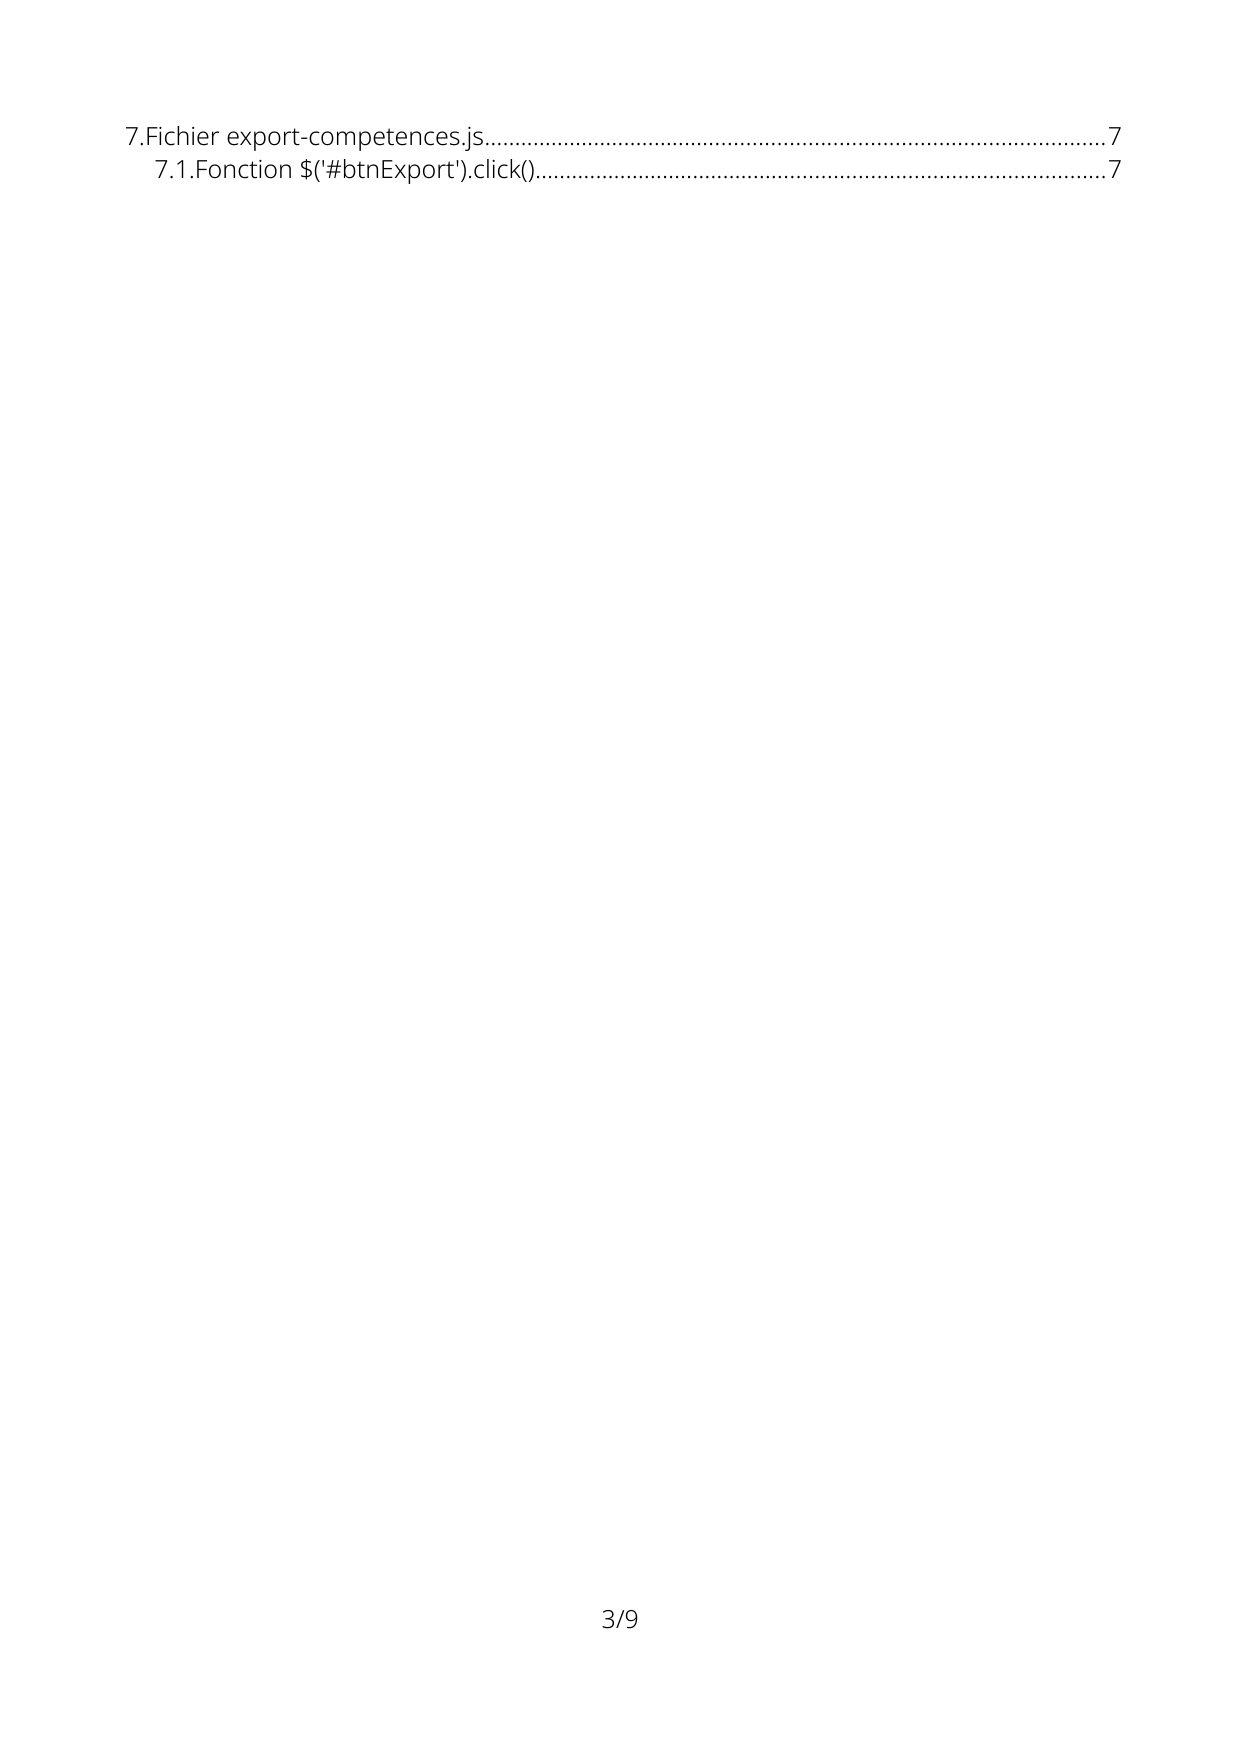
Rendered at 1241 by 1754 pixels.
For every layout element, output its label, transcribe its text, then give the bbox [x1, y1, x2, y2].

text 7.Fichier export-competences.js 7 [118, 118, 1122, 152]
text 7.1.Fonction $('#btnExport').click() 7 [148, 152, 1122, 186]
